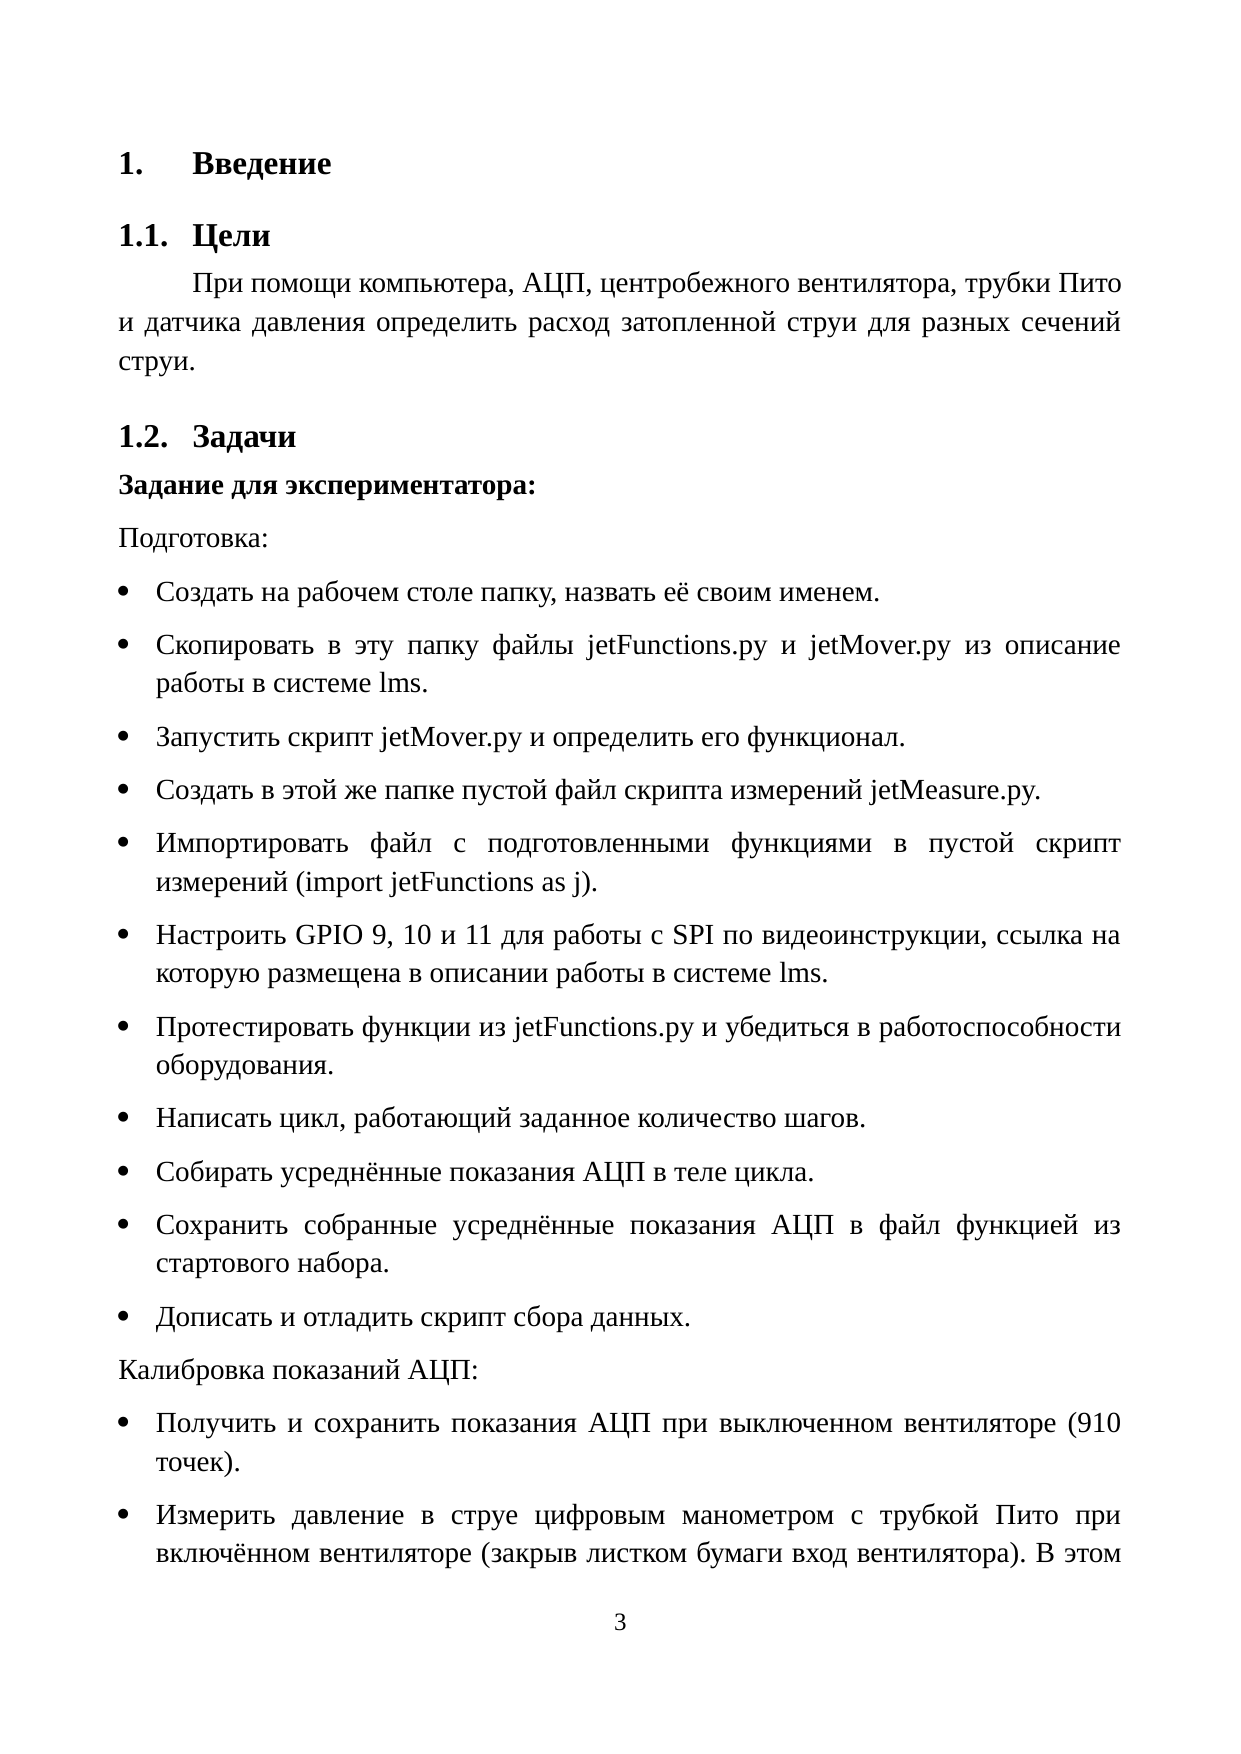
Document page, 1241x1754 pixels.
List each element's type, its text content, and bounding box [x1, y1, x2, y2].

list Запустить скрипт jetMover.py и определить его функционал. [118, 719, 1122, 752]
text При помощи компьютера, АЦП, центробежного вентилятора, трубки Пито и датчика давления определить расход затопленной струи для разных сечений струи. [118, 266, 1122, 376]
subtitle Цели [118, 215, 1122, 253]
list Скопировать в эту папку файлы jetFunctions.py и jetMover.py из описание работы в системе lms. [118, 627, 1122, 699]
list Настроить GPIO 9, 10 и 11 для работы с SPI по видеоинструкции, ссылка на которую размещена в описании работы в системе lms. [118, 917, 1122, 989]
text Подготовка: [118, 521, 1122, 554]
list Дописать и отладить скрипт сбора данных. [118, 1299, 1122, 1332]
list Создать на рабочем столе папку, назвать её своим именем. [118, 574, 1122, 607]
text Калибровка показаний АЦП: [118, 1352, 1122, 1386]
list Собирать усреднённые показания АЦП в теле цикла. [118, 1154, 1122, 1187]
subtitle Задачи [118, 417, 1122, 455]
subtitle Введение [118, 143, 1122, 181]
list Импортировать файл с подготовленными функциями в пустой скрипт измерений (import jetFunctions as j). [118, 825, 1122, 897]
list Создать в этой же папке пустой файл скрипта измерений jetMeasure.py. [118, 772, 1122, 806]
list Получить и сохранить показания АЦП при выключенном вентиляторе (910 точек). [118, 1405, 1122, 1477]
list Измерить давление в струе цифровым манометром с трубкой Пито при включённом вентиляторе (закрыв листком бумаги вход вентилятора). В этом [118, 1497, 1122, 1569]
text Задание для экспериментатора: [118, 467, 1122, 501]
list Сохранить собранные усреднённые показания АЦП в файл функцией из стартового набора. [118, 1207, 1122, 1279]
list Написать цикл, работающий заданное количество шагов. [118, 1101, 1122, 1134]
list Протестировать функции из jetFunctions.py и убедиться в работоспособности оборудования. [118, 1009, 1122, 1081]
